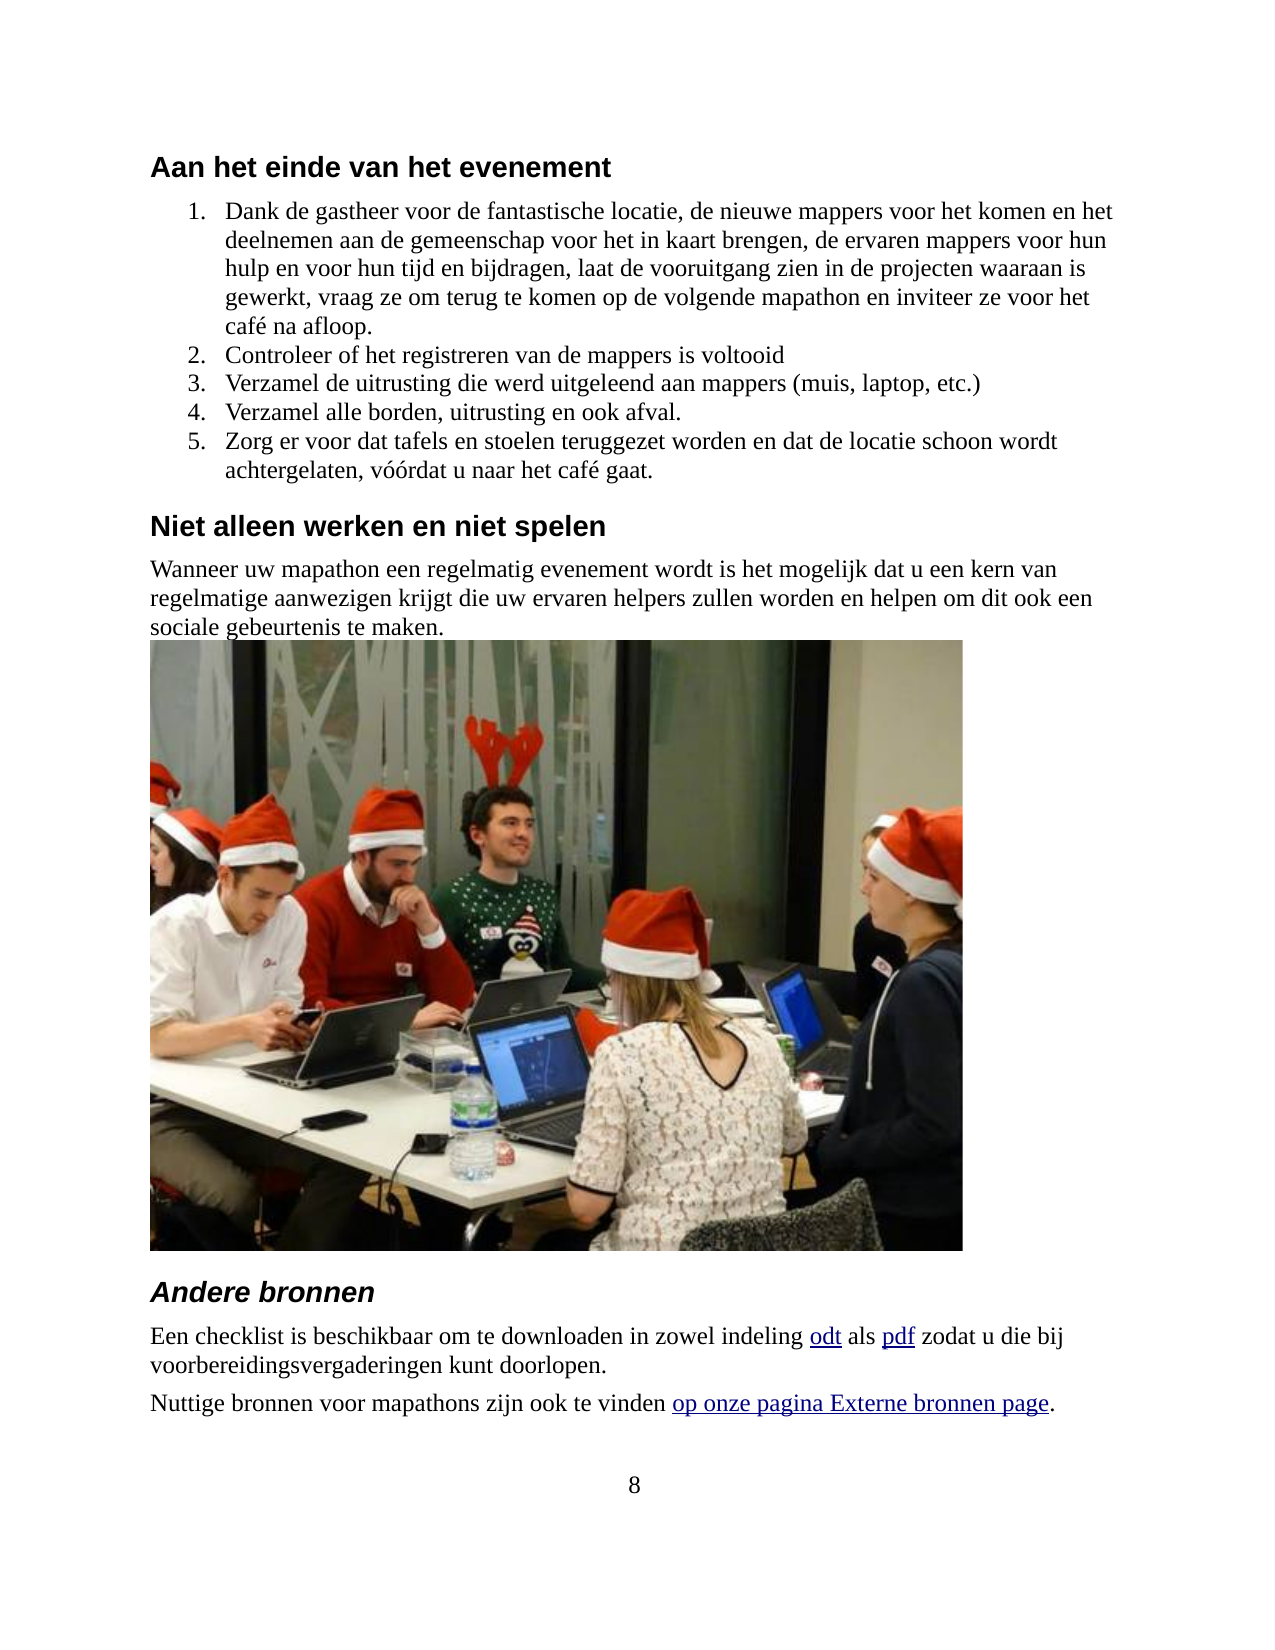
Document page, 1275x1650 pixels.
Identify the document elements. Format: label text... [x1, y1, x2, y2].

list Verzamel de uitrusting die werd uitgeleend aan mappers (muis, laptop, etc.) [187, 368, 1125, 397]
text Een checklist is beschikbaar om te downloaden in zowel indeling odt als pdf zodat u die bij voorbereidingsvergaderingen kunt doorlopen. [150, 1321, 1125, 1379]
subtitle Niet alleen werken en niet spelen [150, 508, 1125, 542]
subtitle Aan het einde van het evenement [150, 150, 1125, 183]
text Wanneer uw mapathon een regelmatig evenement wordt is het mogelijk dat u een kern van regelmatige aanwezigen krijgt die uw ervaren helpers zullen worden en helpen om dit ook een sociale gebeurtenis te maken. [150, 554, 1125, 641]
list Zorg er voor dat tafels en stoelen teruggezet worden en dat de locatie schoon wordt achtergelaten, vóórdat u naar het café gaat. [187, 426, 1125, 483]
subtitle Andere bronnen [150, 1275, 1125, 1309]
picture [150, 640, 963, 1251]
text Nuttige bronnen voor mapathons zijn ook te vinden op onze pagina Externe bronnen page. [150, 1388, 1125, 1417]
list Controleer of het registreren van de mappers is voltooid [187, 340, 1125, 368]
list Verzamel alle borden, uitrusting en ook afval. [187, 397, 1125, 426]
list Dank de gastheer voor de fantastische locatie, de nieuwe mappers voor het komen en het deelnemen aan de gemeenschap voor het in kaart brengen, de ervaren mappers voor hun hulp en voor hun tijd en bijdragen, laat de vooruitgang zien in de projecten waaraan is gewerkt, vraag ze om terug te komen op de volgende mapathon en inviteer ze voor het café na afloop. [187, 196, 1125, 340]
